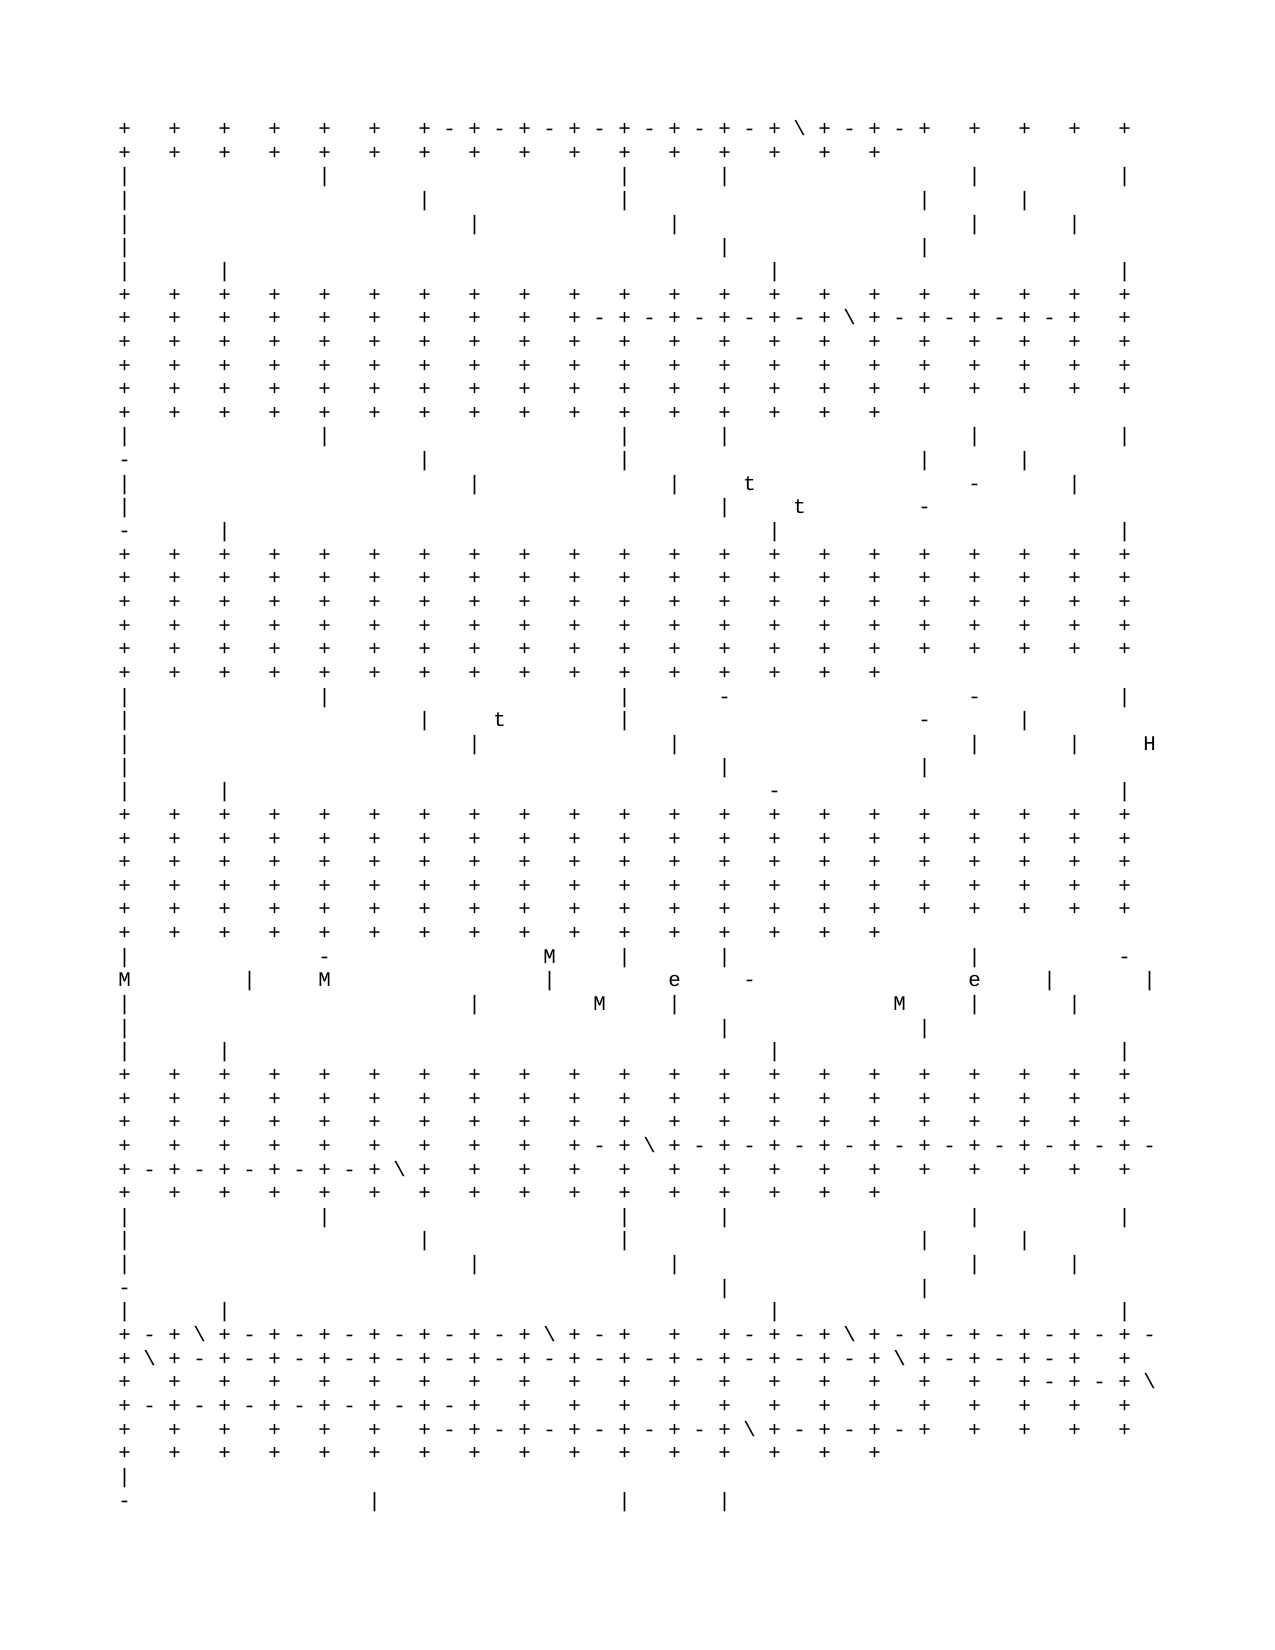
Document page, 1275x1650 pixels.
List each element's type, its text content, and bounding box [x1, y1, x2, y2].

text | - | | | [118, 1466, 1157, 1513]
text + - + \ + - + - + - + - + - + - + \ + - + + + - + - + \ + - + - + - + - + - + - + \ + - + - + - + - + - + - + - + - + - + - + - + - + - + - + \ + - + - + - + + + + + + + + + + + + + + + + + + + + + - + - + \ + - + - + - + - + - + - + - + + + + + + + + + + + + + + + + + + + + + - + - + - + - + - + - + \ + - + - + - + + + + + + + + + + + + + + + + + + + + + [118, 1324, 1157, 1466]
text + + + + + + + + + + + + + + + + + + + + + + + + + + + + + + + + + + + + + + + + + + + + + + + + + + + + + + + + + + + + + + + + + + + + + + + + + + + + + + + + + + + + + + + + + + + + + + + + + + + + + + + + + + + + + + + + + + + + + + + + + [118, 544, 1157, 686]
text | | | | | | - | | | | | | | t - | | | t - - | | | [118, 426, 1157, 544]
text + + + + + + + - + - + - + - + - + - + - + \ + - + - + + + + + + + + + + + + + + + + + + + + + [118, 118, 1157, 165]
text + + + + + + + + + + + + + + + + + + + + + + + + + + + + + + + + + + + + + + + + + + + + + + + + + + + + + + + + + + + + + + + + + + + + + + + + + + + + + + + + + + + + + + + + + + + + + + + + + + + + + + + + + + + + + + + + + + + + + + + + + [118, 804, 1157, 946]
text + + + + + + + + + + + + + + + + + + + + + + + + + + + + + + + - + - + - + - + - + \ + - + - + - + - + + + + + + + + + + + + + + + + + + + + + + + + + + + + + + + + + + + + + + + + + + + + + + + + + + + + + + + + + + + + + + + + + + + + + + + + + + + + + + + + + [118, 284, 1157, 426]
text | | | - - | | | t | - | | | | | | H | | | | | - | [118, 686, 1157, 804]
text | | | | | | | | | | | | | | | | | | | | | | | [118, 165, 1157, 284]
text | - M | | | - M | M | e - e | | | | M | M | | | | | | | | | [118, 946, 1157, 1064]
text | | | | | | | | | | | | | | | | - | | | | | | [118, 1206, 1157, 1324]
text + + + + + + + + + + + + + + + + + + + + + + + + + + + + + + + + + + + + + + + + + + + + + + + + + + + + + + + + + + + + + + + + + + + + + + + + + - + \ + - + - + - + - + - + - + - + - + - + - + - + - + - + - + - + \ + + + + + + + + + + + + + + + + + + + + + + + + + + + + + + + [118, 1064, 1157, 1206]
